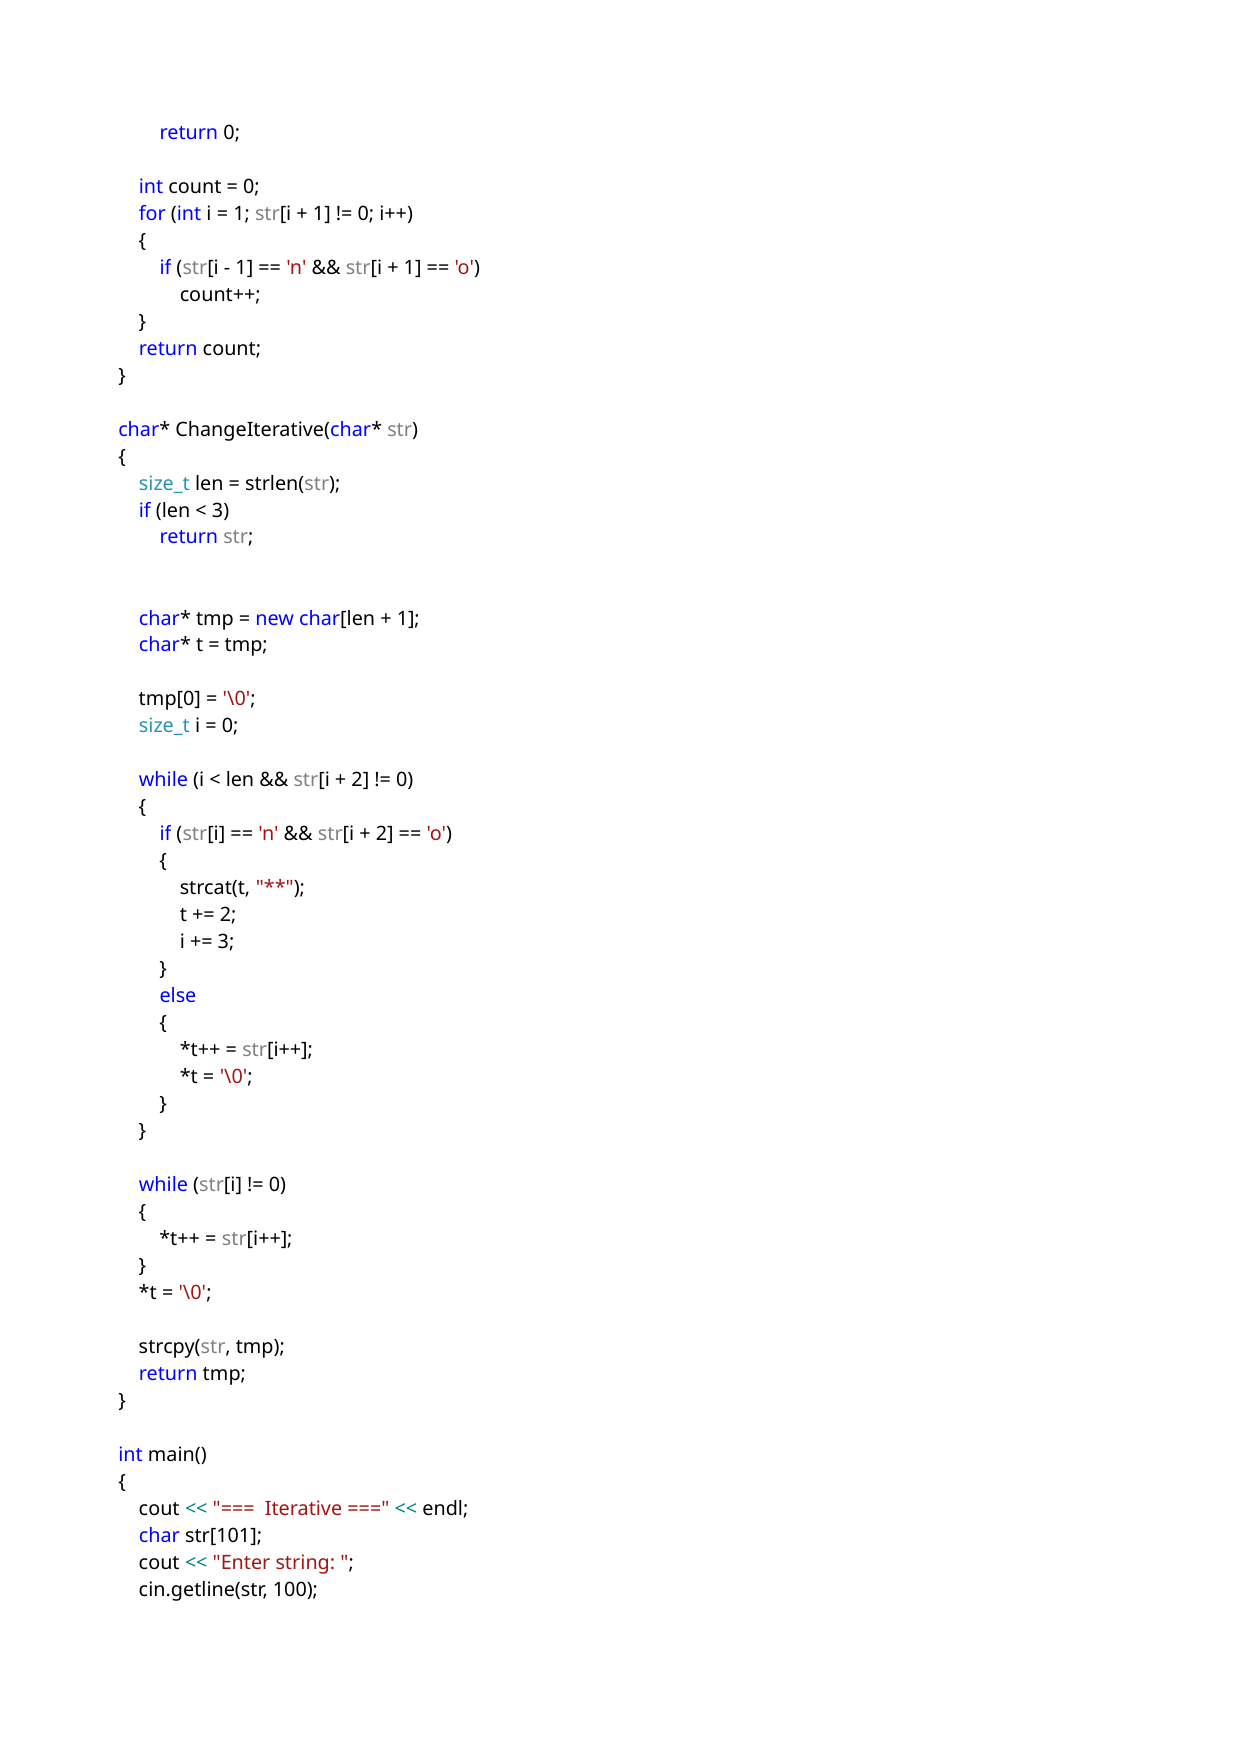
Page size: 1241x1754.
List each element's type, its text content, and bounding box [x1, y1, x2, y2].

text { [118, 226, 1122, 253]
text return str; [118, 523, 1122, 550]
text } [118, 1116, 1122, 1143]
text } [118, 1089, 1122, 1116]
text return tmp; [118, 1359, 1122, 1386]
text else [118, 981, 1122, 1008]
text while (i < len && str[i + 2] != 0) [118, 766, 1122, 793]
text if (len < 3) [118, 496, 1122, 523]
text cout << "Enter string: "; [118, 1548, 1122, 1575]
text size_t i = 0; [118, 712, 1122, 739]
text count++; [118, 280, 1122, 307]
text tmp[0] = '\0'; [118, 685, 1122, 712]
text cin.getline(str, 100); [118, 1575, 1122, 1602]
text *t++ = str[i++]; [118, 1035, 1122, 1062]
text int main() [118, 1440, 1122, 1467]
text char str[101]; [118, 1521, 1122, 1548]
text *t = '\0'; [118, 1062, 1122, 1089]
text } [118, 1251, 1122, 1278]
text *t++ = str[i++]; [118, 1224, 1122, 1251]
text int count = 0; [118, 172, 1122, 199]
text char* ChangeIterative(char* str) [118, 415, 1122, 442]
text t += 2; [118, 901, 1122, 927]
text { [118, 1008, 1122, 1035]
text i += 3; [118, 927, 1122, 954]
text } [118, 1386, 1122, 1413]
text return 0; [118, 118, 1122, 145]
text while (str[i] != 0) [118, 1170, 1122, 1197]
text *t = '\0'; [118, 1278, 1122, 1305]
text } [118, 361, 1122, 388]
text strcat(t, "**"); [118, 873, 1122, 901]
text if (str[i - 1] == 'n' && str[i + 1] == 'o') [118, 253, 1122, 280]
text for (int i = 1; str[i + 1] != 0; i++) [118, 199, 1122, 226]
text } [118, 954, 1122, 981]
text { [118, 847, 1122, 873]
text } [118, 307, 1122, 334]
text char* tmp = new char[len + 1]; [118, 604, 1122, 631]
text if (str[i] == 'n' && str[i + 2] == 'o') [118, 819, 1122, 847]
text char* t = tmp; [118, 631, 1122, 658]
text size_t len = strlen(str); [118, 469, 1122, 496]
text { [118, 1467, 1122, 1494]
text { [118, 442, 1122, 469]
text return count; [118, 334, 1122, 361]
text strcpy(str, tmp); [118, 1332, 1122, 1359]
text cout << "=== Iterative ===" << endl; [118, 1494, 1122, 1521]
text { [118, 1197, 1122, 1224]
text { [118, 793, 1122, 819]
